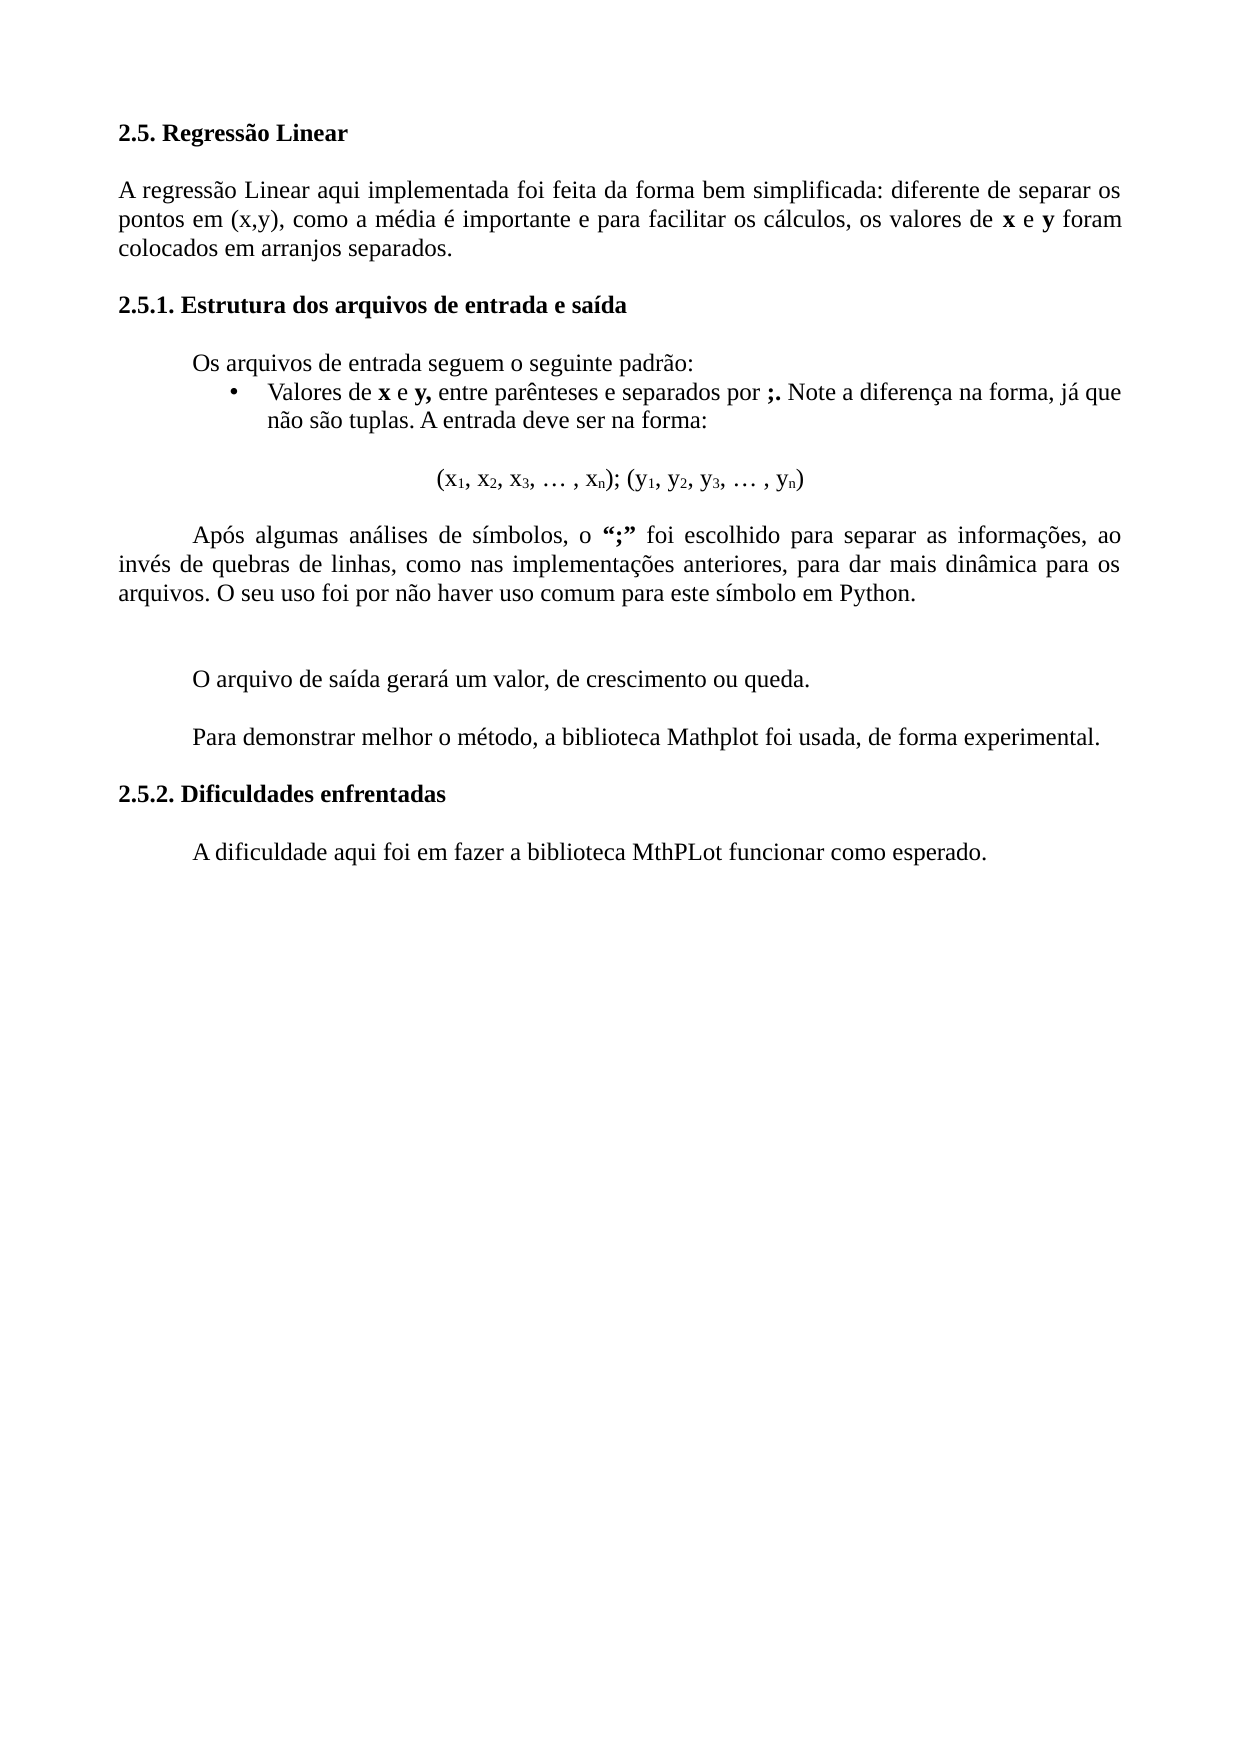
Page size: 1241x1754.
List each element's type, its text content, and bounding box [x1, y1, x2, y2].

text O arquivo de saída gerará um valor, de crescimento ou queda. [118, 664, 1122, 693]
text 2.5.2. Dificuldades enfrentadas [118, 779, 1122, 808]
text (x1, x2, x3, … , xn); (y1, y2, y3, … , yn) [118, 463, 1122, 492]
text A regressão Linear aqui implementada foi feita da forma bem simplificada: diferente de separar os pontos em (x,y), como a média é importante e para facilitar os cálculos, os valores de x e y foram colocados em arranjos separados. [118, 176, 1122, 262]
text A dificuldade aqui foi em fazer a biblioteca MthPLot funcionar como esperado. [118, 837, 1122, 866]
text Os arquivos de entrada seguem o seguinte padrão: [118, 348, 1122, 377]
text Para demonstrar melhor o método, a biblioteca Mathplot foi usada, de forma experimental. [118, 722, 1122, 751]
list Valores de x e y, entre parênteses e separados por ;. Note a diferença na forma, já que não são tuplas. A entrada deve ser na forma: [229, 377, 1122, 434]
text 2.5.1. Estrutura dos arquivos de entrada e saída [118, 291, 1122, 319]
text Após algumas análises de símbolos, o “;” foi escolhido para separar as informações, ao invés de quebras de linhas, como nas implementações anteriores, para dar mais dinâmica para os arquivos. O seu uso foi por não haver uso comum para este símbolo em Python. [118, 521, 1122, 607]
text 2.5. Regressão Linear [118, 118, 1122, 147]
